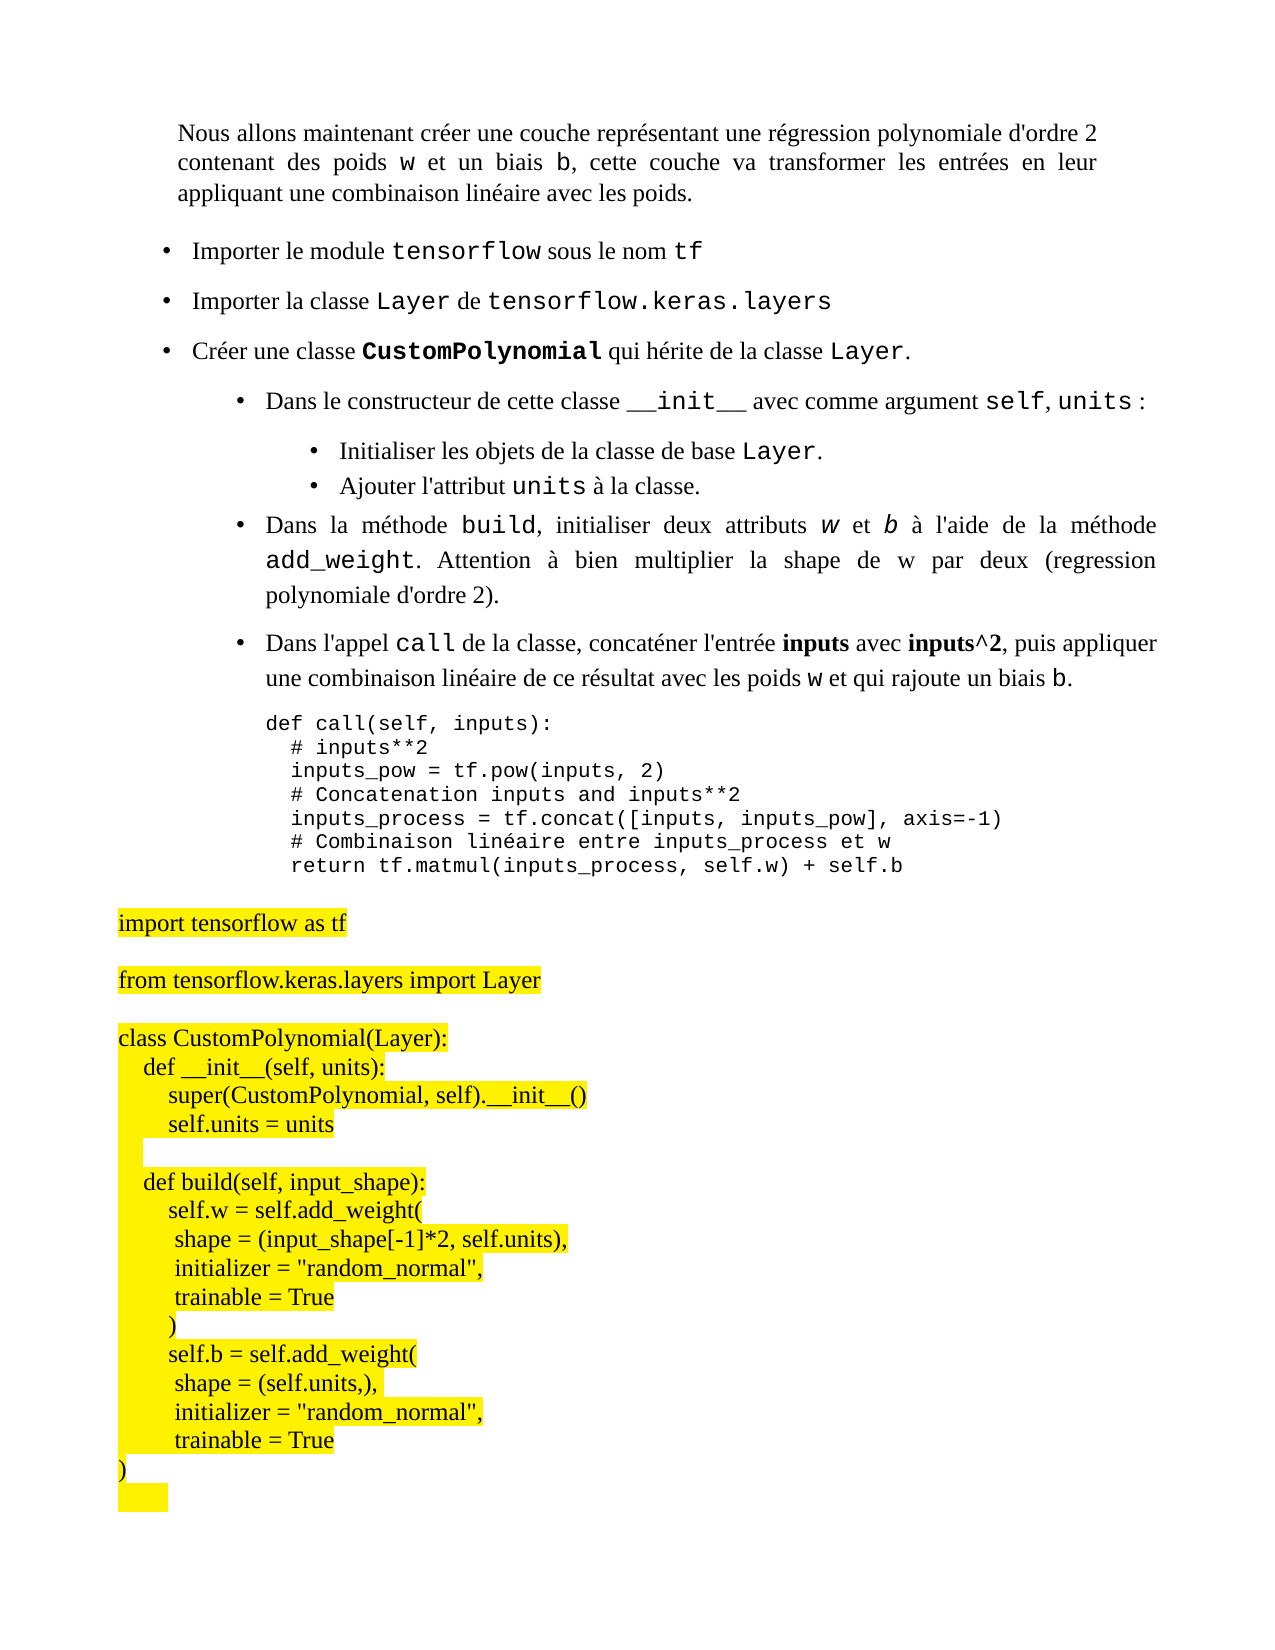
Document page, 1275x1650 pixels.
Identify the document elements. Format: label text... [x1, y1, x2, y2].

text import tensorflow as tf [118, 908, 1157, 937]
list Dans la méthode build, initialiser deux attributs w et b à l'aide de la méthode add_weight. Attention à bien multiplier la shape de w par deux (regression polynomiale d'ordre 2). [236, 507, 1157, 609]
list # Concatenation inputs and inputs**2 [236, 784, 1157, 808]
text ) [118, 1311, 1157, 1339]
list Importer le module tensorflow sous le nom tf [162, 236, 1157, 267]
text from tensorflow.keras.layers import Layer [118, 966, 1157, 994]
text trainable = True [118, 1282, 1157, 1311]
list def call(self, inputs): [236, 713, 1157, 737]
text self.b = self.add_weight( [118, 1339, 1157, 1368]
list # inputs**2 [236, 737, 1157, 760]
text initializer = "random_normal", [118, 1397, 1157, 1426]
list Dans le constructeur de cette classe __init__ avec comme argument self, units : [236, 386, 1157, 417]
text trainable = True [118, 1426, 1157, 1454]
text self.w = self.add_weight( [118, 1196, 1157, 1224]
text Nous allons maintenant créer une couche représentant une régression polynomiale d'ordre 2 contenant des poids w et un biais b, cette couche va transformer les entrées en leur appliquant une combinaison linéaire avec les poids. [177, 118, 1098, 206]
text def __init__(self, units): [118, 1052, 1157, 1081]
text shape = (self.units,), [118, 1368, 1157, 1397]
list inputs_pow = tf.pow(inputs, 2) [236, 760, 1157, 784]
text shape = (input_shape[-1]*2, self.units), [118, 1224, 1157, 1253]
text def build(self, input_shape): [118, 1167, 1157, 1196]
text class CustomPolynomial(Layer): [118, 1023, 1157, 1052]
list Initialiser les objets de la classe de base Layer. [309, 436, 1157, 467]
list Ajouter l'attribut units à la classe. [309, 471, 1157, 502]
list Créer une classe CustomPolynomial qui hérite de la classe Layer. [162, 336, 1157, 367]
list Importer la classe Layer de tensorflow.keras.layers [162, 286, 1157, 317]
text super(CustomPolynomial, self).__init__() [118, 1081, 1157, 1109]
text initializer = "random_normal", [118, 1253, 1157, 1282]
text ) [118, 1454, 1157, 1483]
list inputs_process = tf.concat([inputs, inputs_pow], axis=-1) [236, 808, 1157, 831]
list Dans l'appel call de la classe, concaténer l'entrée inputs avec inputs^2, puis appliquer une combinaison linéaire de ce résultat avec les poids w et qui rajoute un biais b. [236, 628, 1157, 694]
list return tf.matmul(inputs_process, self.w) + self.b [236, 855, 1157, 879]
list # Combinaison linéaire entre inputs_process et w [236, 831, 1157, 855]
text self.units = units [118, 1109, 1157, 1138]
